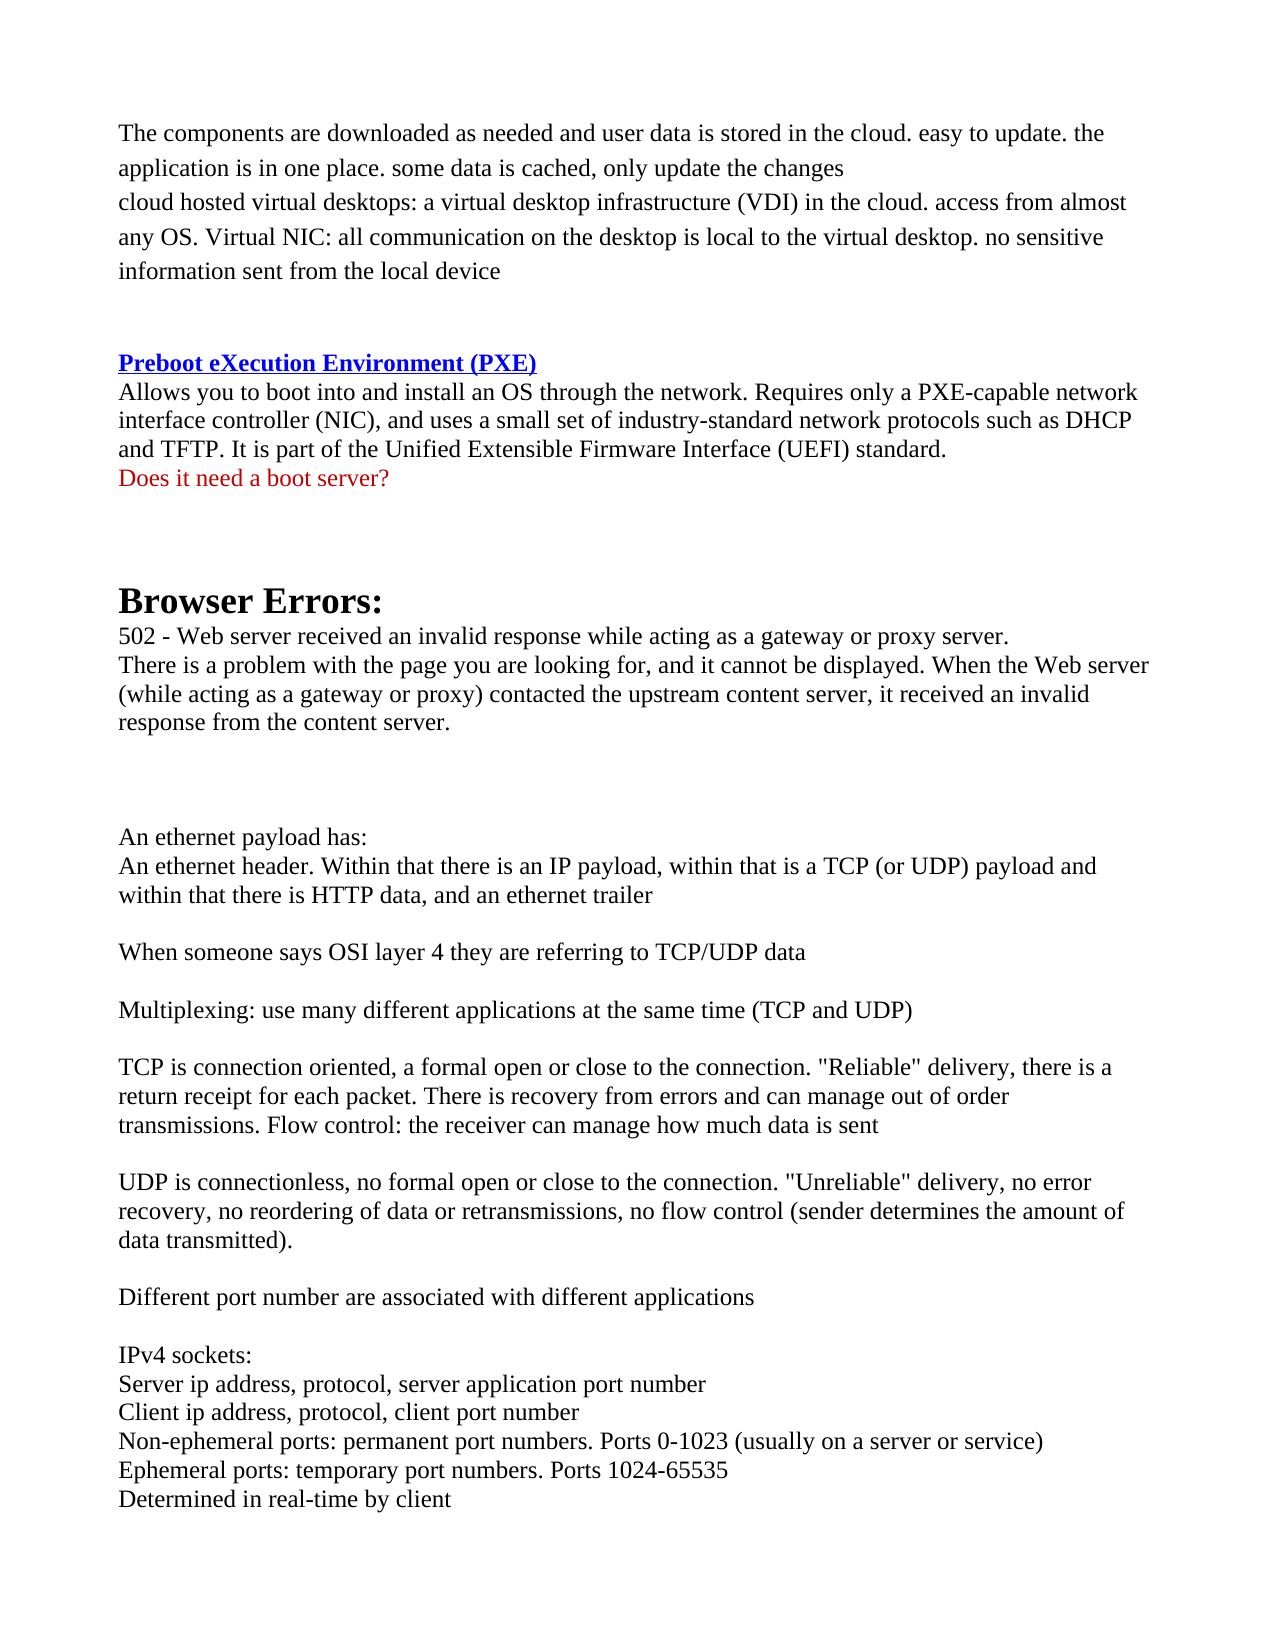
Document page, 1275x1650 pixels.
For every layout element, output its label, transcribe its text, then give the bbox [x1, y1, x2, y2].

text Ephemeral ports: temporary port numbers. Ports 1024-65535 [118, 1455, 1157, 1484]
text Allows you to boot into and install an OS through the network. Requires only a PXE-capable network interface controller (NIC), and uses a small set of industry-standard network protocols such as DHCP and TFTP. It is part of the Unified Extensible Firmware Interface (UEFI) standard. [118, 377, 1157, 463]
text Does it need a boot server? [118, 463, 1157, 492]
text An ethernet header. Within that there is an IP payload, within that is a TCP (or UDP) payload and within that there is HTTP data, and an ethernet trailer [118, 851, 1157, 909]
text Preboot eXecution Environment (PXE) [118, 348, 1157, 377]
text UDP is connectionless, no formal open or close to the connection. "Unreliable" delivery, no error recovery, no reordering of data or retransmissions, no flow control (sender determines the amount of data transmitted). [118, 1167, 1157, 1254]
text cloud hosted virtual desktops: a virtual desktop infrastructure (VDI) in the cloud. access from almost any OS. Virtual NIC: all communication on the desktop is local to the virtual desktop. no sensitive information sent from the local device [118, 187, 1157, 285]
text Multiplexing: use many different applications at the same time (TCP and UDP) [118, 995, 1157, 1024]
text Different port number are associated with different applications [118, 1282, 1157, 1311]
text The components are downloaded as needed and user data is stored in the cloud. easy to update. the application is in one place. some data is cached, only update the changes [118, 118, 1157, 181]
text There is a problem with the page you are looking for, and it cannot be displayed. When the Web server (while acting as a gateway or proxy) contacted the upstream content server, it received an invalid response from the content server. [118, 650, 1157, 736]
text 502 - Web server received an invalid response while acting as a gateway or proxy server. [118, 621, 1157, 650]
text Non-ephemeral ports: permanent port numbers. Ports 0-1023 (usually on a server or service) [118, 1426, 1157, 1455]
text Determined in real-time by client [118, 1484, 1157, 1512]
text An ethernet payload has: [118, 822, 1157, 851]
text Server ip address, protocol, server application port number [118, 1369, 1157, 1397]
text TCP is connection oriented, a formal open or close to the connection. "Reliable" delivery, there is a return receipt for each packet. There is recovery from errors and can manage out of order transmissions. Flow control: the receiver can manage how much data is sent [118, 1052, 1157, 1139]
text When someone says OSI layer 4 they are referring to TCP/UDP data [118, 937, 1157, 966]
text Browser Errors: [118, 578, 1157, 621]
text IPv4 sockets: [118, 1340, 1157, 1369]
text Client ip address, protocol, client port number [118, 1397, 1157, 1426]
